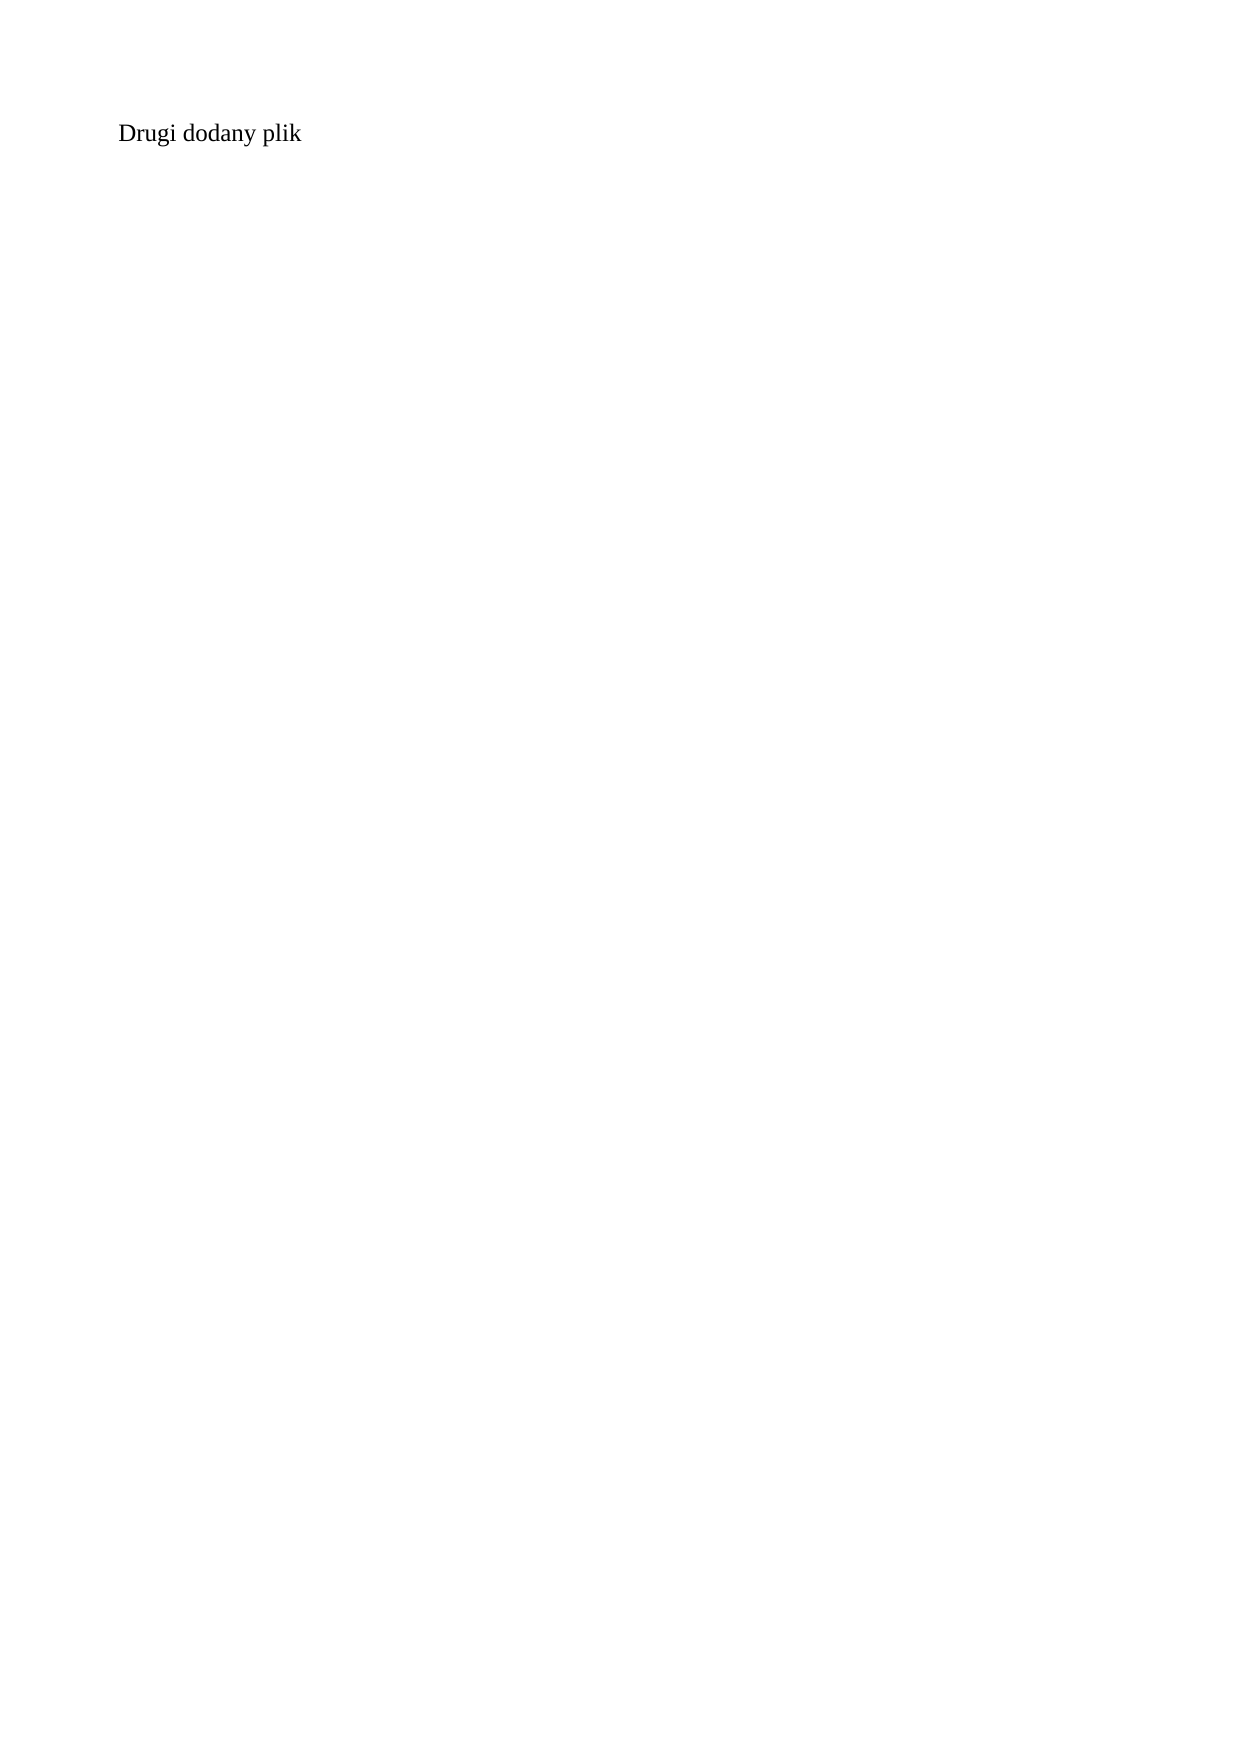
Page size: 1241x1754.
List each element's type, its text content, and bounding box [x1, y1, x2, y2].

text Drugi dodany plik [118, 118, 1122, 147]
